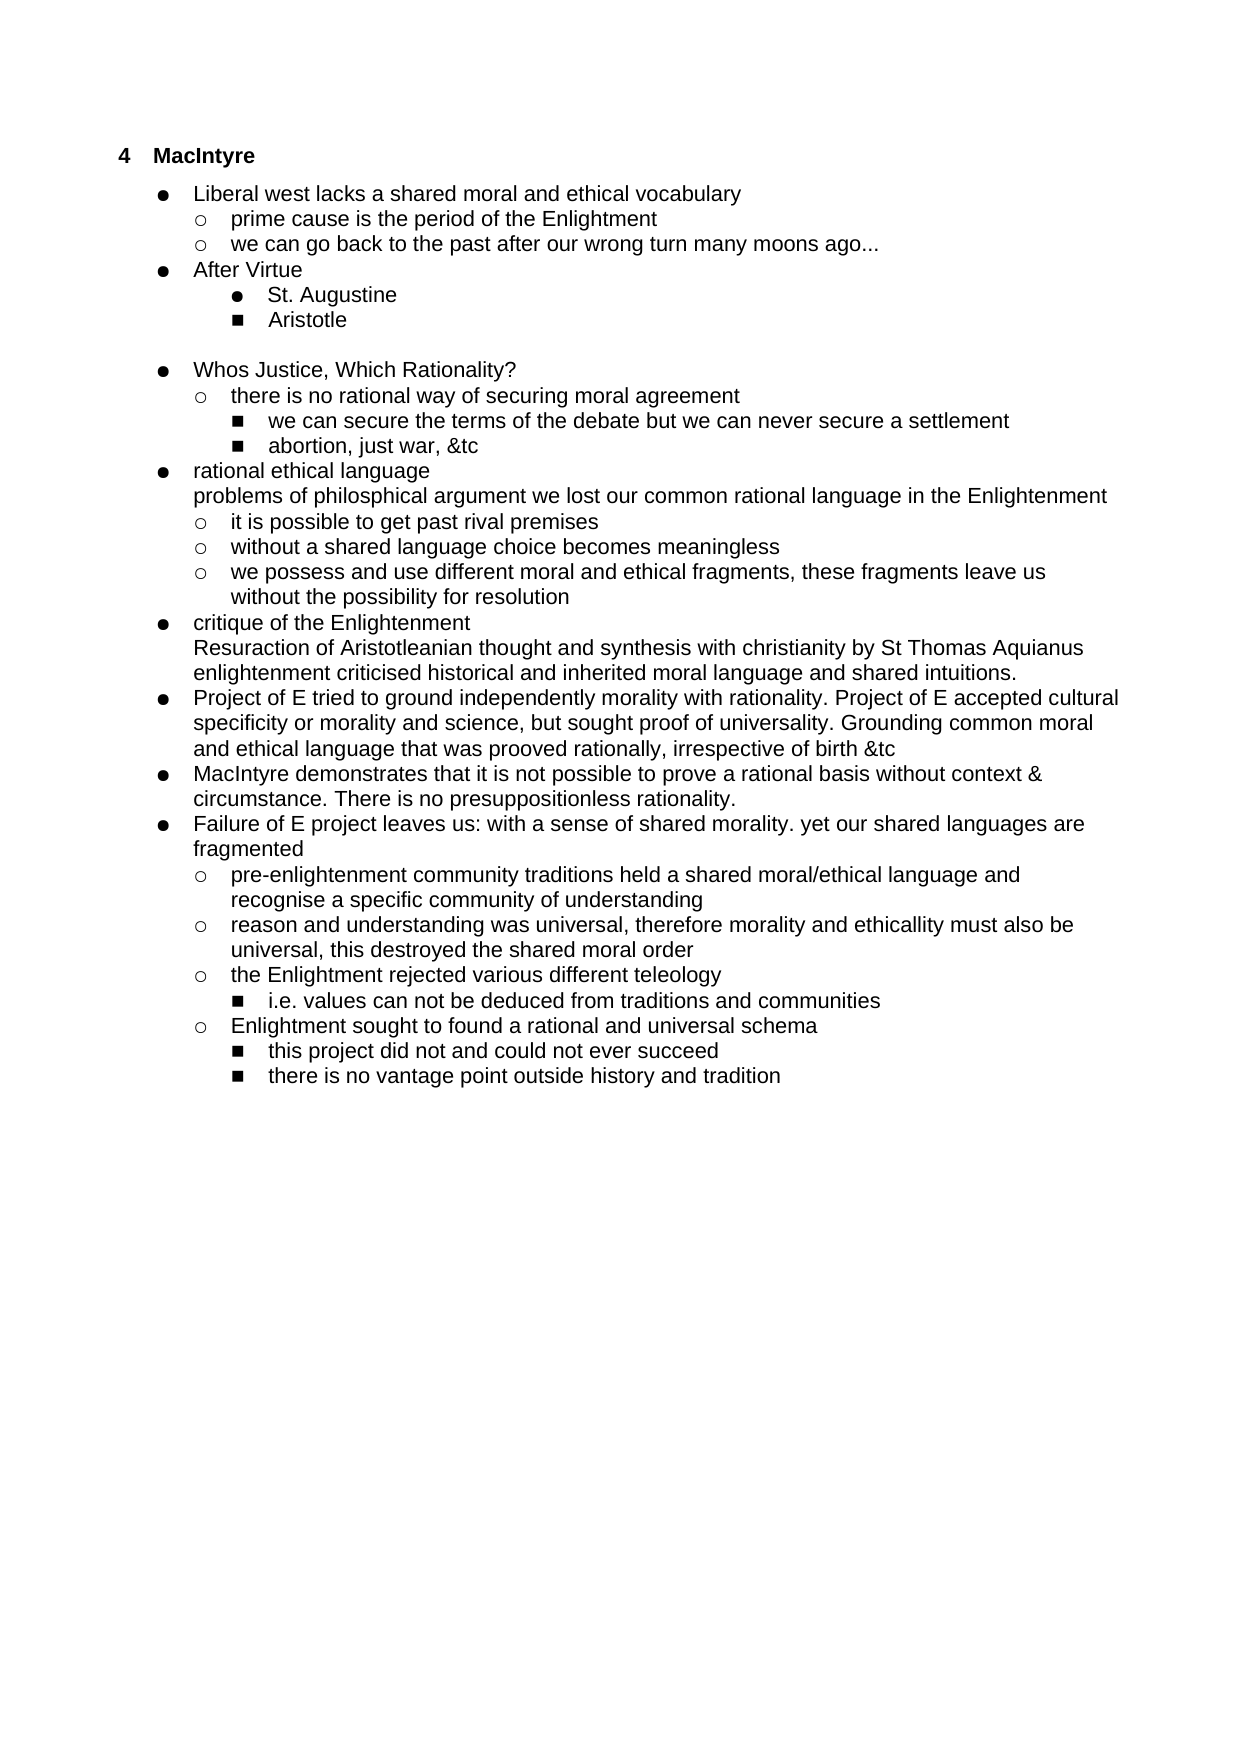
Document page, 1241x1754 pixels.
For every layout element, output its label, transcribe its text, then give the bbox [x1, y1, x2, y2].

list we possess and use different moral and ethical fragments, these fragments leave us without the possibility for resolution [193, 559, 1122, 609]
list critique of the Enlightenment [156, 609, 1122, 634]
list Aristotle [231, 307, 1122, 332]
list Project of E tried to ground independently morality with rationality. Project of E accepted cultural specificity or morality and science, but sought proof of universality. Grounding common moral and ethical language that was prooved rationally, irrespective of birth &tc [156, 685, 1122, 761]
list prime cause is the period of the Enlightment [193, 206, 1122, 231]
list Liberal west lacks a shared moral and ethical vocabulary [156, 181, 1122, 206]
list reason and understanding was universal, therefore morality and ethicallity must also be universal, this destroyed the shared moral order [193, 912, 1122, 962]
list abortion, just war, &tc [231, 433, 1122, 458]
list Resuraction of Aristotleanian thought and synthesis with christianity by St Thomas Aquianus enlightenment criticised historical and inherited moral language and shared intuitions. [156, 634, 1122, 685]
list St. Augustine [229, 282, 1122, 307]
list Failure of E project leaves us: with a sense of shared morality. yet our shared languages are fragmented [156, 811, 1122, 861]
subtitle MacIntyre [118, 143, 1122, 168]
list After Virtue [156, 256, 1122, 282]
list without a shared language choice becomes meaningless [193, 534, 1122, 559]
list it is possible to get past rival premises [193, 508, 1122, 534]
list problems of philosphical argument we lost our common rational language in the Enlightenment [156, 483, 1122, 508]
list i.e. values can not be deduced from traditions and communities [231, 987, 1122, 1013]
list this project did not and could not ever succeed [231, 1038, 1122, 1063]
list rational ethical language [156, 458, 1122, 483]
list we can secure the terms of the debate but we can never secure a settlement [231, 408, 1122, 433]
list there is no vantage point outside history and tradition [231, 1063, 1122, 1088]
list the Enlightment rejected various different teleology [193, 962, 1122, 987]
list pre-enlightenment community traditions held a shared moral/ethical language and recognise a specific community of understanding [193, 861, 1122, 912]
list Whos Justice, Which Rationality? [156, 357, 1122, 382]
list we can go back to the past after our wrong turn many moons ago... [193, 231, 1122, 256]
list MacIntyre demonstrates that it is not possible to prove a rational basis without context & circumstance. There is no presuppositionless rationality. [156, 761, 1122, 811]
list Enlightment sought to found a rational and universal schema [193, 1013, 1122, 1038]
list there is no rational way of securing moral agreement [193, 382, 1122, 408]
